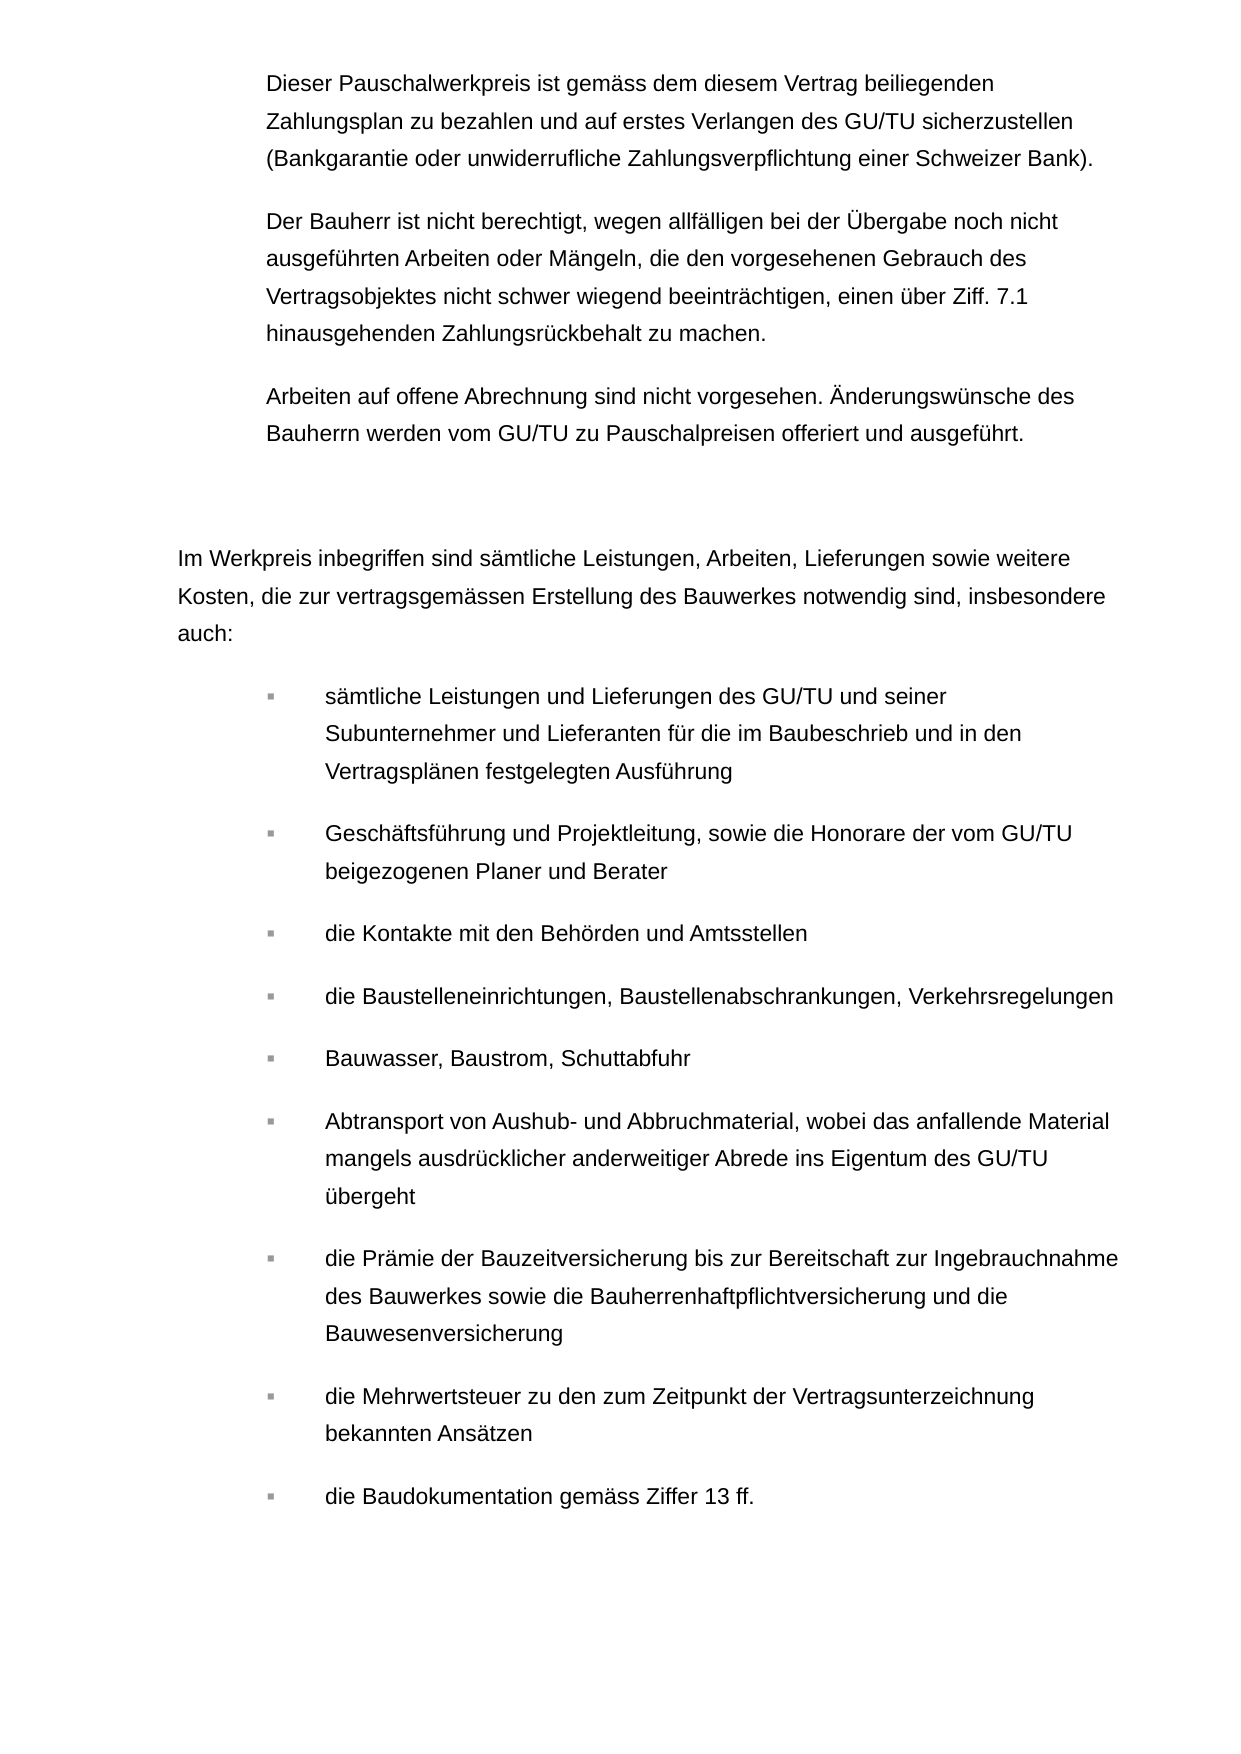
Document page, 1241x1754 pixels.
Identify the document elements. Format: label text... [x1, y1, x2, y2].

list sämtliche Leistungen und Lieferungen des GU/TU und seiner Subunternehmer und Lieferanten für die im Baubeschrieb und in den Vertragsplänen festgelegten Ausführung [266, 672, 1122, 784]
list die Kontakte mit den Behörden und Amtsstellen [266, 909, 1122, 947]
list die Mehrwertsteuer zu den zum Zeitpunkt der Vertragsunterzeichnung bekannten Ansätzen [266, 1372, 1122, 1447]
subtitle Im Werkpreis inbegriffen sind sämtliche Leistungen, Arbeiten, Lieferungen sowie weitere Kosten, die zur vertragsgemässen Erstellung des Bauwerkes notwendig sind, insbesondere auch: [177, 534, 1122, 647]
text Arbeiten auf offene Abrechnung sind nicht vorgesehen. Änderungswünsche des Bauherrn werden vom GU/TU zu Pauschalpreisen offeriert und ausgeführt. [266, 372, 1122, 447]
list Bauwasser, Baustrom, Schuttabfuhr [266, 1034, 1122, 1072]
list die Prämie der Bauzeitversicherung bis zur Bereitschaft zur Ingebrauchnahme des Bauwerkes sowie die Bauherrenhaftpflichtversicherung und die Bauwesenversicherung [266, 1234, 1122, 1347]
list Geschäftsführung und Projektleitung, sowie die Honorare der vom GU/TU beigezogenen Planer und Berater [266, 809, 1122, 884]
text Dieser Pauschalwerkpreis ist gemäss dem diesem Vertrag beiliegenden Zahlungsplan zu bezahlen und auf erstes Verlangen des GU/TU sicherzustellen (Bankgarantie oder unwiderrufliche Zahlungsverpflichtung einer Schweizer Bank). [266, 59, 1122, 172]
list die Baudokumentation gemäss Ziffer 13 ff. [266, 1472, 1122, 1509]
list Abtransport von Aushub- und Abbruchmaterial, wobei das anfallende Material mangels ausdrücklicher anderweitiger Abrede ins Eigentum des GU/TU übergeht [266, 1097, 1122, 1209]
text Der Bauherr ist nicht berechtigt, wegen allfälligen bei der Übergabe noch nicht ausgeführten Arbeiten oder Mängeln, die den vorgesehenen Gebrauch des Vertragsobjektes nicht schwer wiegend beeinträchtigen, einen über Ziff. 7.1 hinausgehenden Zahlungsrückbehalt zu machen. [266, 197, 1122, 347]
list die Baustelleneinrichtungen, Baustellenabschrankungen, Verkehrsregelungen [266, 972, 1122, 1009]
